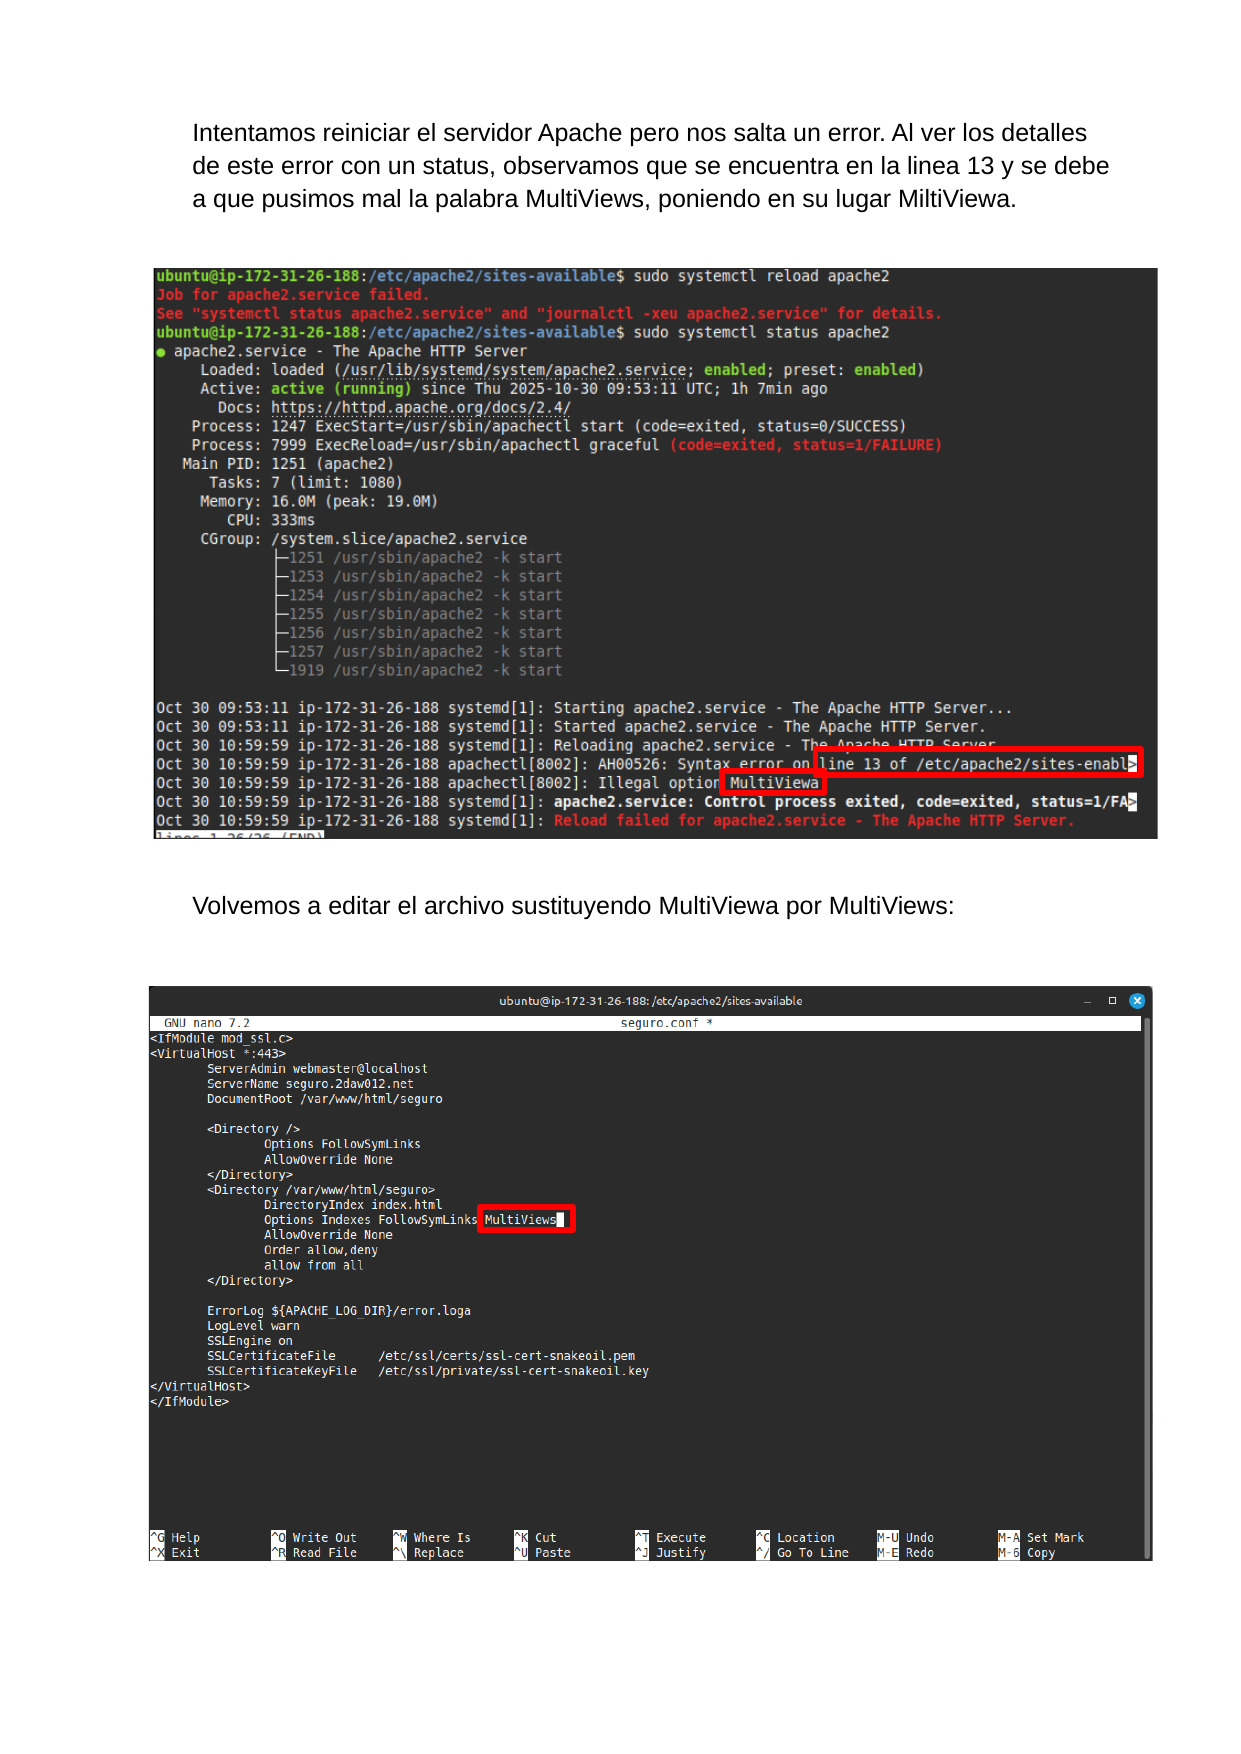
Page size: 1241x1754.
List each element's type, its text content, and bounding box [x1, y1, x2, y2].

picture [148, 986, 1153, 1561]
text Intentamos reiniciar el servidor Apache pero nos salta un error. Al ver los detalles de este error con un status, observamos que se encuentra en la linea 13 y se debe a que pusimos mal la palabra MultiViews, poniendo en su lugar MiltiViewa. [118, 118, 1122, 213]
text Volvemos a editar el archivo sustituyendo MultiViewa por MultiViews: [118, 891, 1122, 920]
picture [153, 268, 1158, 839]
